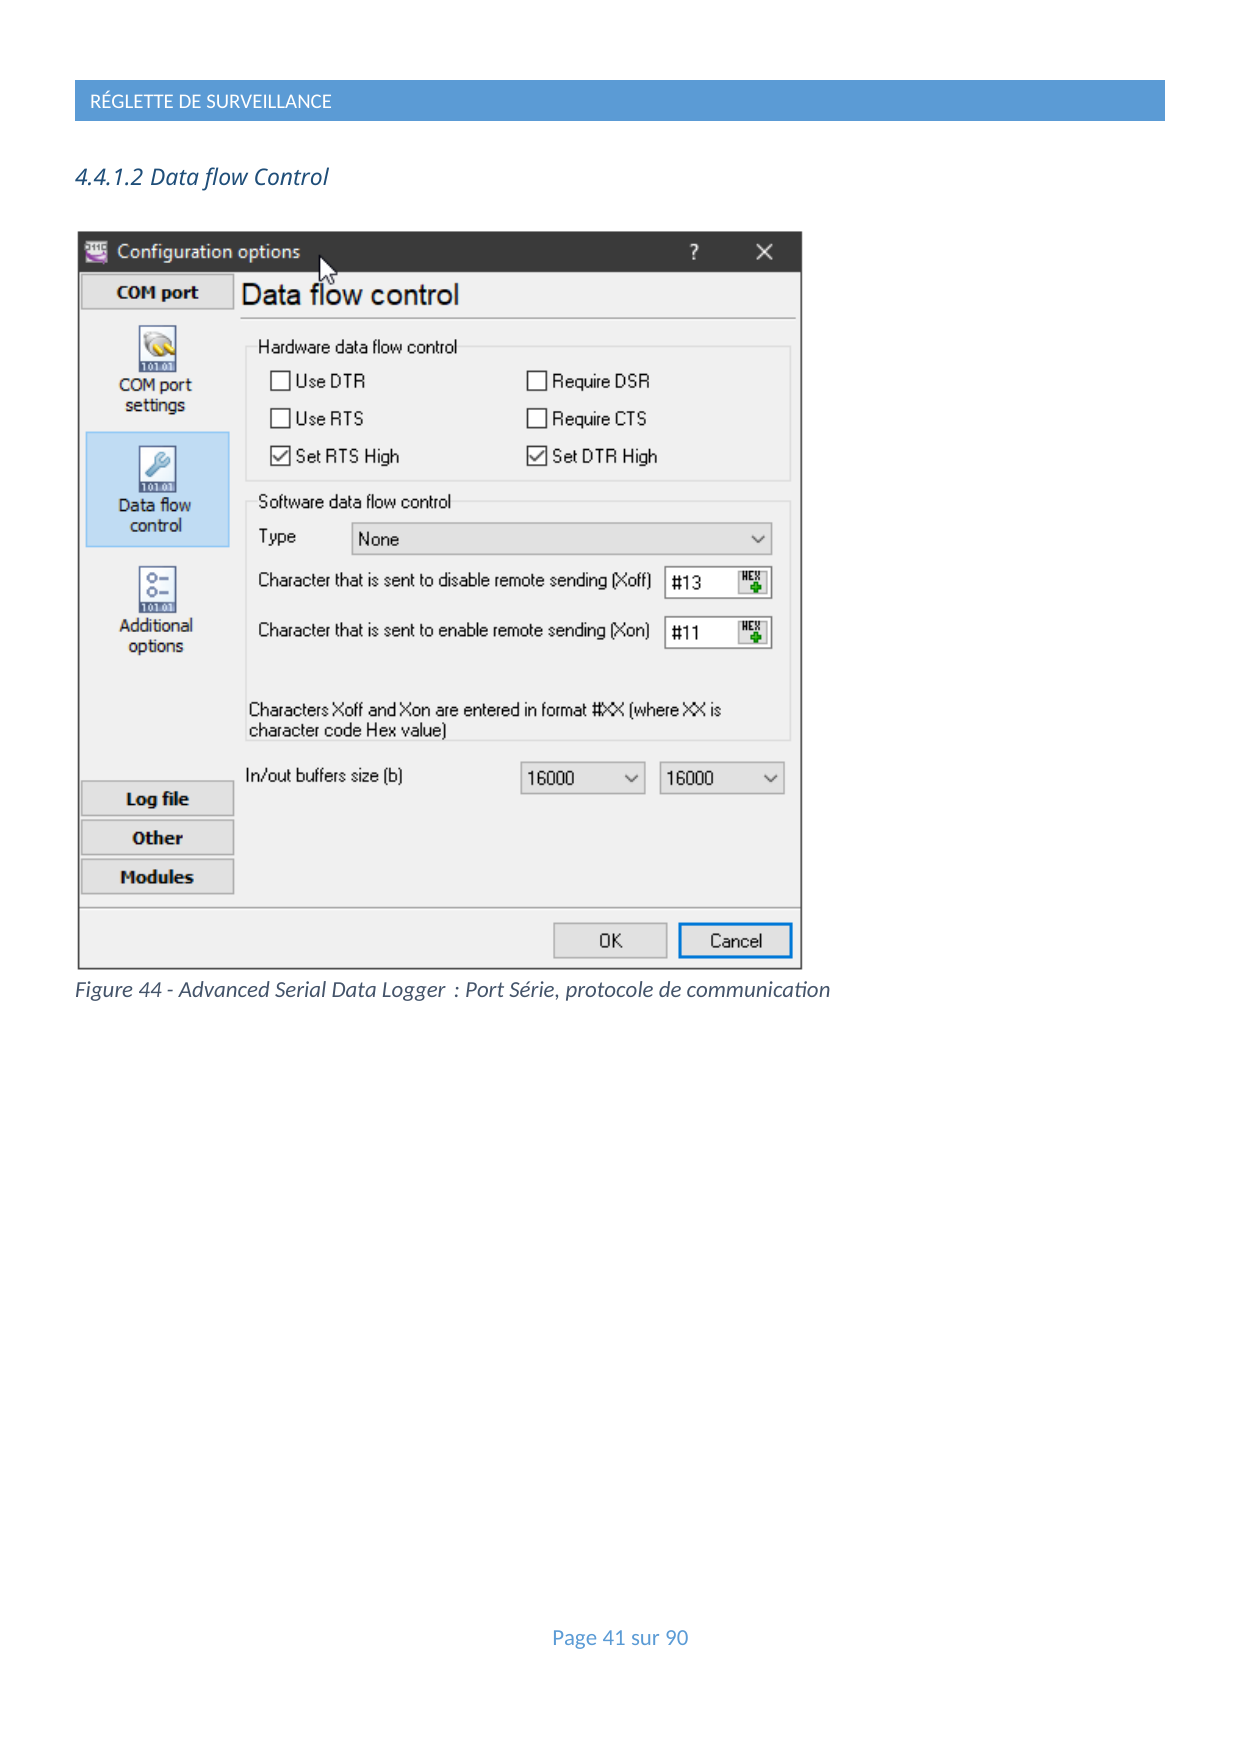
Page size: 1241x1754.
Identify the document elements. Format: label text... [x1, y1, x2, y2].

subtitle 4.4.1.2 Data flow Control [75, 160, 1165, 192]
text Figure 44 - Advanced Serial Data Logger : Port Série, protocole de communication [75, 976, 1165, 1004]
